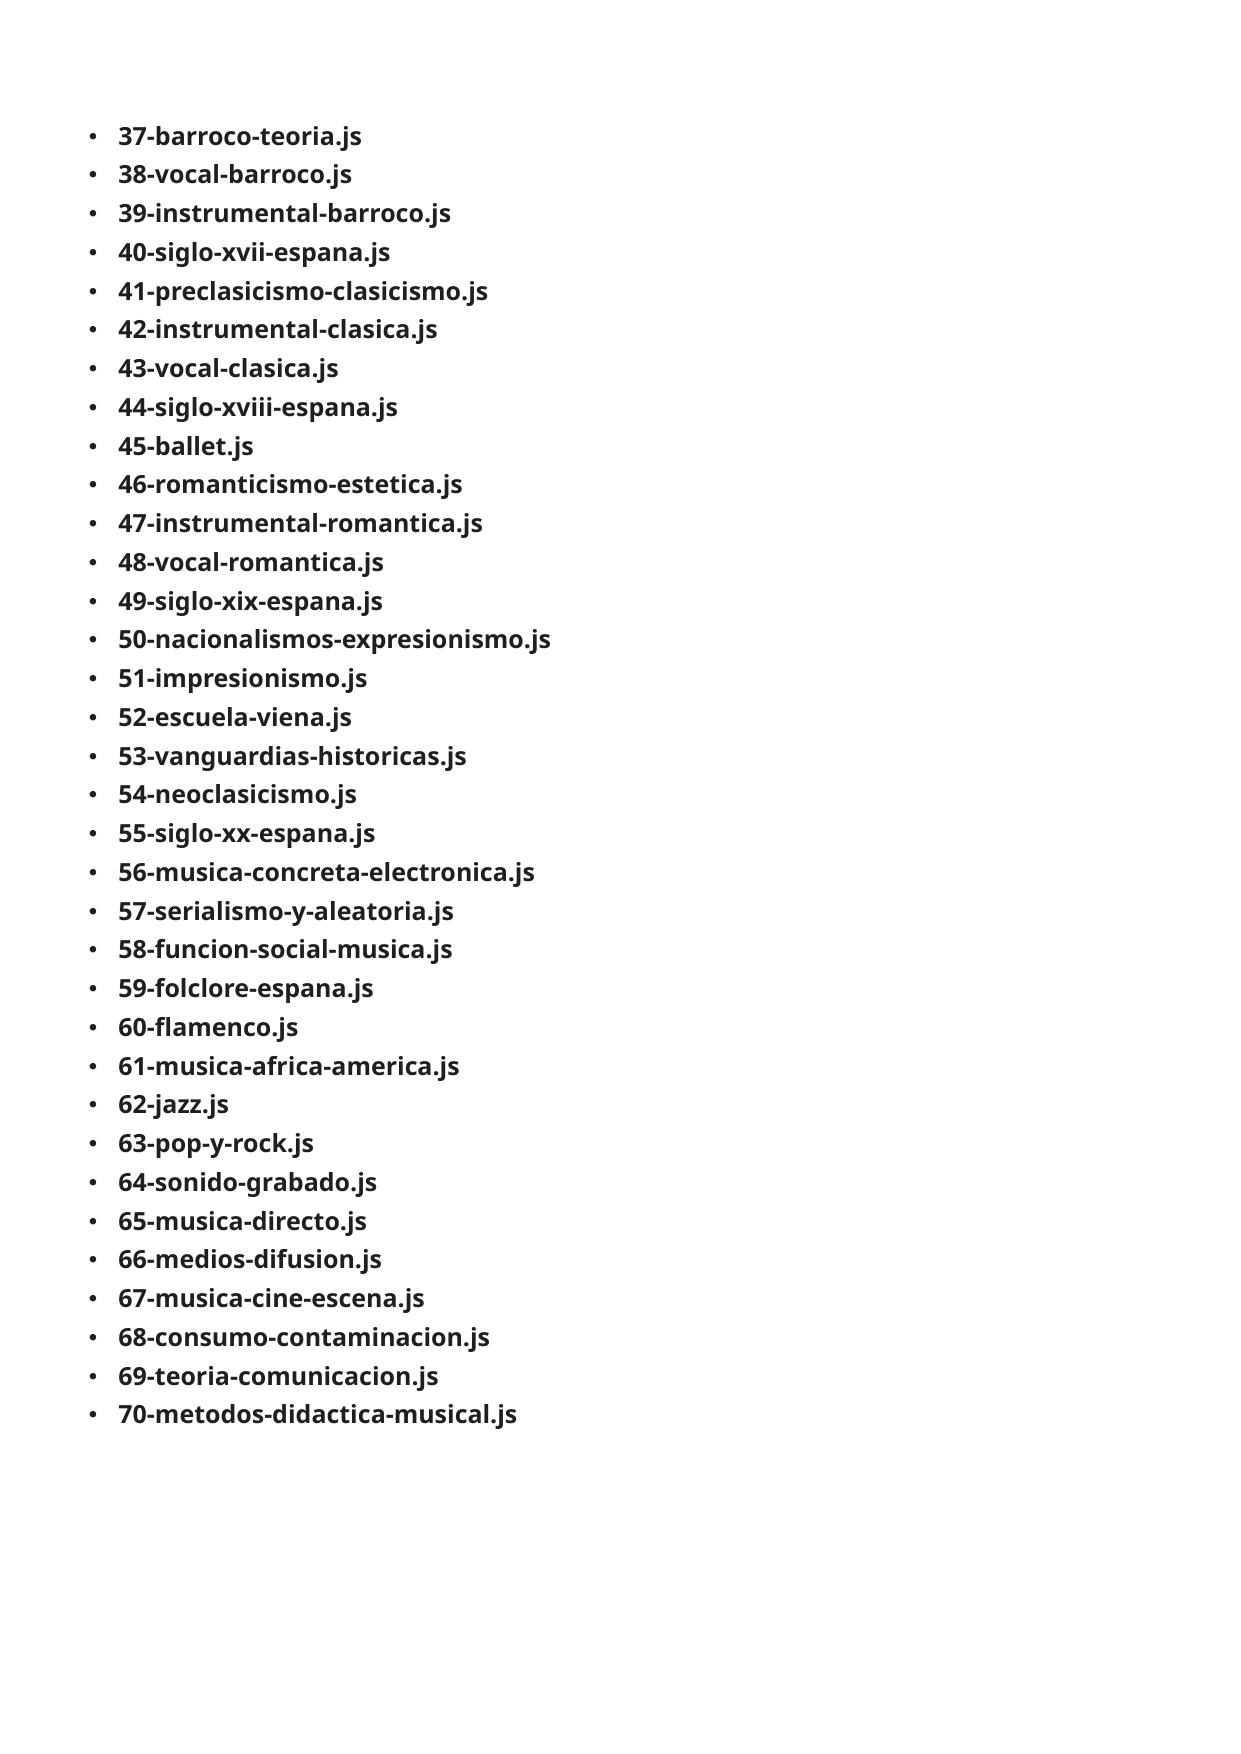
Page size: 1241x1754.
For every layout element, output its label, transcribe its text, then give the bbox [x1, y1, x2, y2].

list 65-musica-directo.js [118, 1203, 1122, 1237]
list 52-escuela-viena.js [118, 699, 1122, 733]
list 42-instrumental-clasica.js [118, 312, 1122, 346]
list 62-jazz.js [118, 1087, 1122, 1121]
list 45-ballet.js [118, 428, 1122, 462]
list 37-barroco-teoria.js [118, 118, 1122, 152]
list 68-consumo-contaminacion.js [118, 1319, 1122, 1353]
list 59-folclore-espana.js [118, 971, 1122, 1005]
list 57-serialismo-y-aleatoria.js [118, 893, 1122, 927]
list 49-siglo-xix-espana.js [118, 583, 1122, 617]
list 38-vocal-barroco.js [118, 157, 1122, 191]
list 55-siglo-xx-espana.js [118, 816, 1122, 850]
list 67-musica-cine-escena.js [118, 1281, 1122, 1315]
list 70-metodos-didactica-musical.js [118, 1397, 1122, 1431]
list 51-impresionismo.js [118, 661, 1122, 695]
list 48-vocal-romantica.js [118, 544, 1122, 578]
list 61-musica-africa-america.js [118, 1048, 1122, 1082]
list 47-instrumental-romantica.js [118, 506, 1122, 540]
list 44-siglo-xviii-espana.js [118, 389, 1122, 423]
list 46-romanticismo-estetica.js [118, 467, 1122, 501]
list 43-vocal-clasica.js [118, 351, 1122, 385]
list 66-medios-difusion.js [118, 1242, 1122, 1276]
list 54-neoclasicismo.js [118, 777, 1122, 811]
list 40-siglo-xvii-espana.js [118, 234, 1122, 268]
list 56-musica-concreta-electronica.js [118, 854, 1122, 888]
list 63-pop-y-rock.js [118, 1126, 1122, 1160]
list 41-preclasicismo-clasicismo.js [118, 273, 1122, 307]
list 60-flamenco.js [118, 1009, 1122, 1043]
list 39-instrumental-barroco.js [118, 196, 1122, 230]
list 64-sonido-grabado.js [118, 1164, 1122, 1198]
list 53-vanguardias-historicas.js [118, 738, 1122, 772]
list 69-teoria-comunicacion.js [118, 1358, 1122, 1392]
list 50-nacionalismos-expresionismo.js [118, 622, 1122, 656]
list 58-funcion-social-musica.js [118, 932, 1122, 966]
